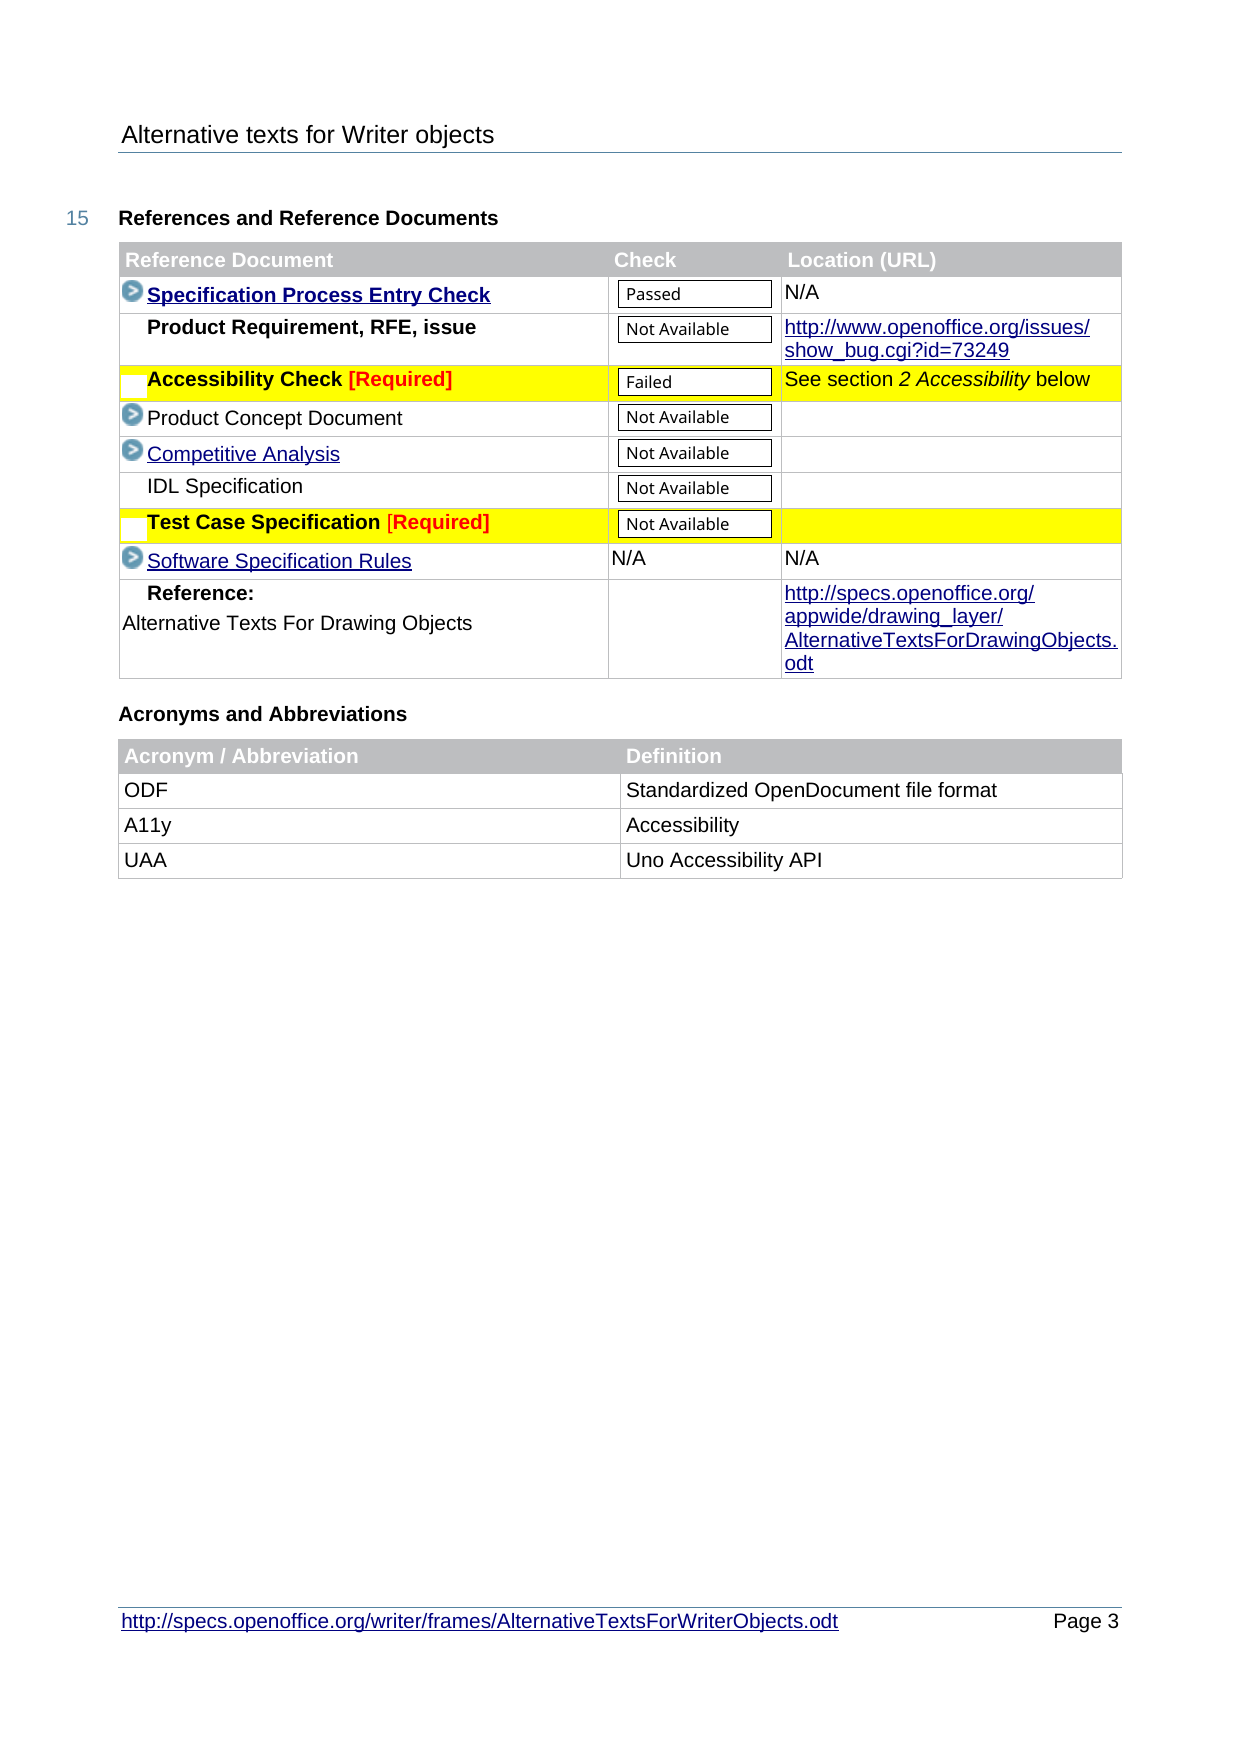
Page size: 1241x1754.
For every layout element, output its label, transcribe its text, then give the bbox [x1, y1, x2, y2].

table_cell <Please enter location here> [782, 473, 1121, 508]
table_cell [609, 277, 781, 313]
table_cell IDL Specification [120, 473, 608, 508]
subtitle Acronyms and Abbreviations [118, 703, 1122, 726]
table_cell UAA [119, 844, 620, 878]
table_cell A11y [119, 809, 620, 843]
table_cell N/A [782, 544, 1121, 579]
table_cell [609, 580, 781, 678]
table_header Acronym / Abbreviation [118, 739, 620, 773]
table_cell Software Specification Rules [120, 544, 608, 579]
picture [122, 403, 147, 426]
table_cell [609, 509, 781, 543]
picture [122, 439, 147, 461]
table_header Location (URL) [782, 242, 1122, 277]
table_header Check [609, 242, 781, 277]
subtitle References and Reference Documents [118, 206, 1122, 230]
table_cell Product Requirement, RFE, issue [120, 314, 608, 365]
table_cell Standardized OpenDocument file format [621, 774, 1122, 808]
table_cell Accessibility Check [Required] [120, 366, 608, 401]
picture [122, 280, 147, 302]
table_cell N/A [782, 277, 1121, 313]
table_header Reference Document [119, 242, 608, 277]
table_cell [609, 437, 781, 472]
table_cell [609, 473, 781, 508]
table_header Definition [620, 739, 1122, 773]
table_cell <Please enter location here> [782, 437, 1121, 472]
table_cell [609, 366, 781, 401]
table_cell Product Concept Document [120, 402, 608, 436]
table_cell [609, 402, 781, 436]
table_cell ODF [119, 774, 620, 808]
table_cell [609, 314, 781, 365]
table_cell Test Case Specification [Required] [120, 509, 608, 543]
table_cell http://www.openoffice.org/issues/show_bug.cgi?id=73249 [782, 314, 1121, 365]
table_cell See section 2 Accessibility below [782, 366, 1121, 401]
table_cell Specification Process Entry Check [120, 277, 608, 313]
table_cell <Please enter location here> [782, 509, 1121, 543]
table_cell <Please enter location here> [782, 402, 1121, 436]
table_cell Accessibility [621, 809, 1122, 843]
table_cell Reference: Alternative Texts For Drawing Objects [120, 580, 608, 678]
picture [122, 546, 147, 569]
table_cell N/A [609, 544, 781, 579]
table_cell Competitive Analysis [120, 437, 608, 472]
table_cell http://specs.openoffice.org/appwide/drawing_layer/AlternativeTextsForDrawingObjects.odt [782, 580, 1121, 678]
table_cell Uno Accessibility API [621, 844, 1122, 878]
